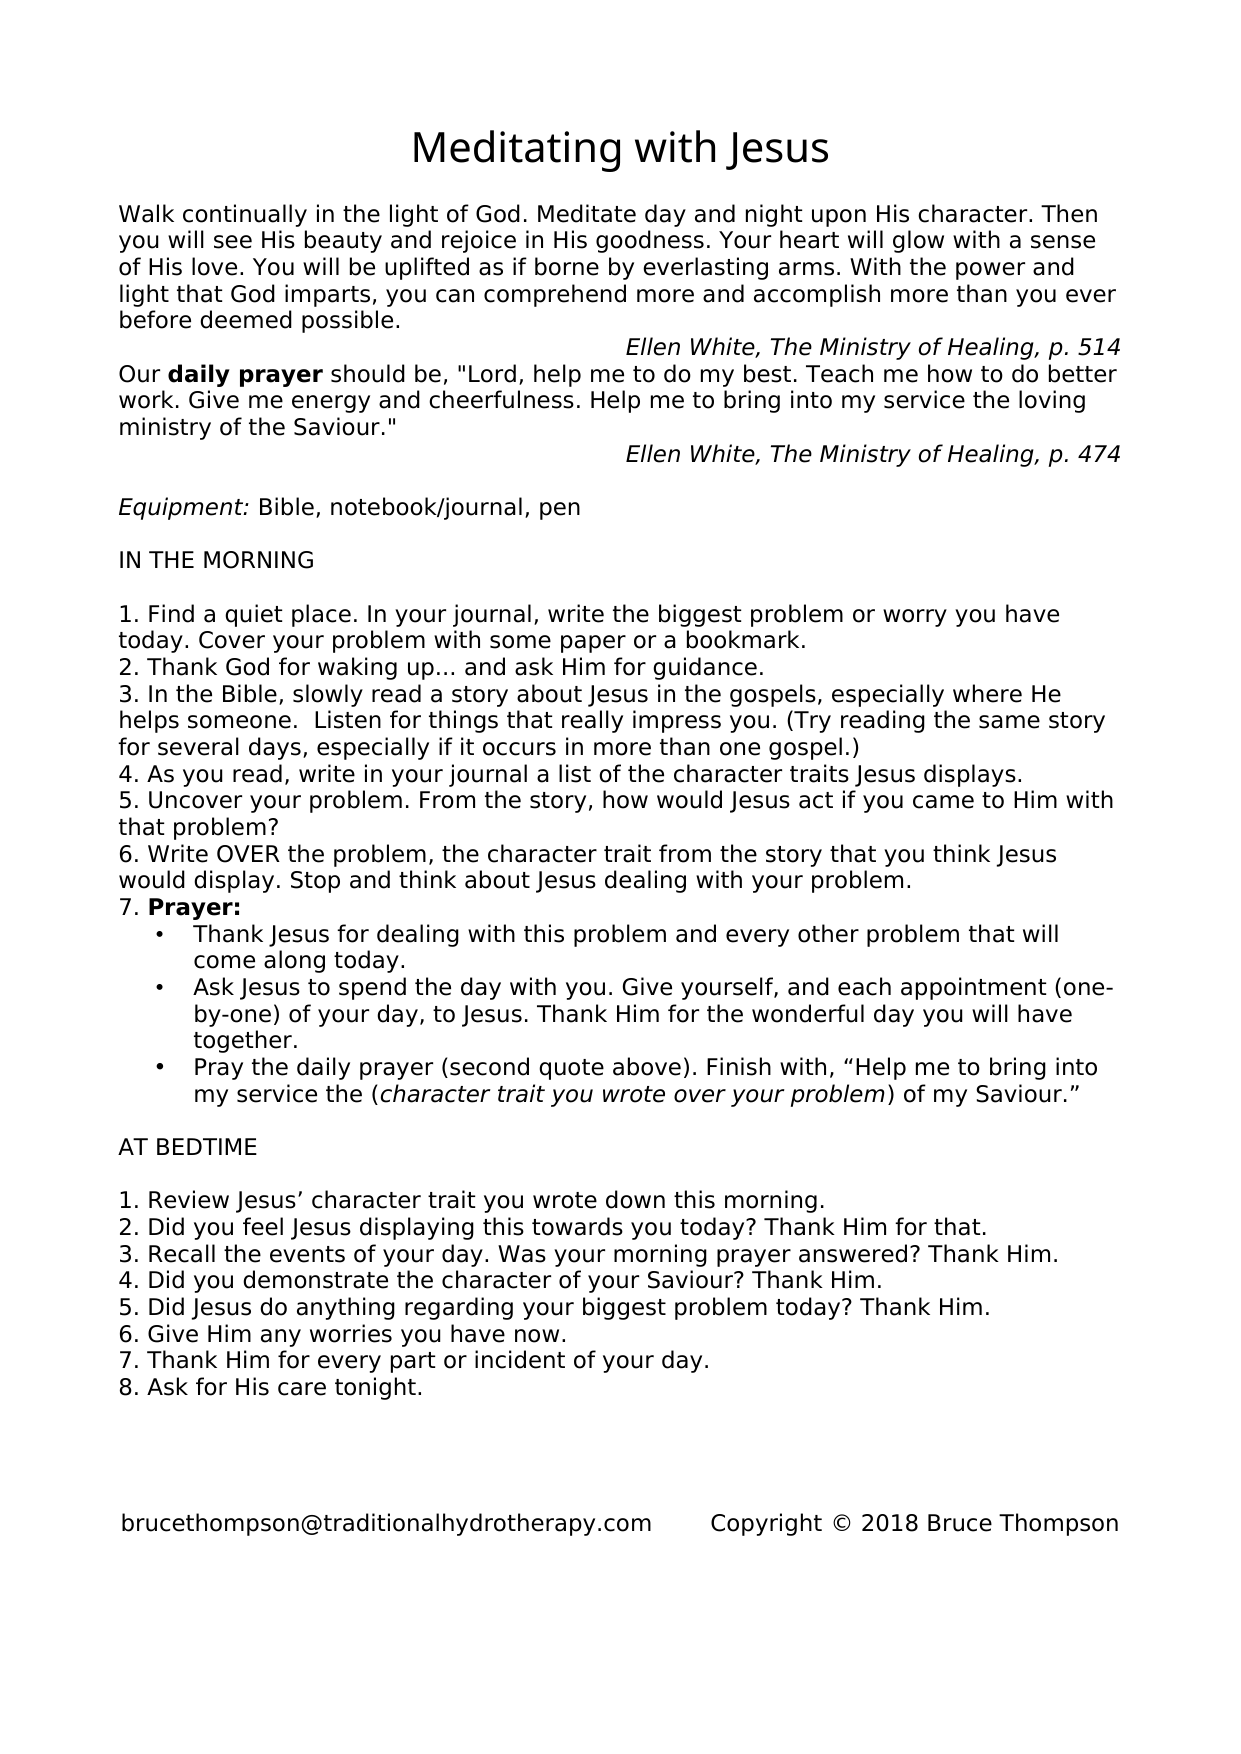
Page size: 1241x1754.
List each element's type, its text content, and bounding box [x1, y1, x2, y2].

text 6. Write OVER the problem, the character trait from the story that you think Jesus would display. Stop and think about Jesus dealing with your problem. [118, 841, 1122, 894]
text brucethompson@traditionalhydrotherapy.com Copyright © 2018 Bruce Thompson [118, 1510, 1122, 1537]
text 3. In the Bible, slowly read a story about Jesus in the gospels, especially where He helps someone. Listen for things that really impress you. (Try reading the same story for several days, especially if it occurs in more than one gospel.) [118, 681, 1122, 761]
text Ellen White, The Ministry of Healing, p. 474 [118, 441, 1122, 467]
text 4. Did you demonstrate the character of your Saviour? Thank Him. [118, 1267, 1122, 1294]
text 1. Review Jesus’ character trait you wrote down this morning. [118, 1187, 1122, 1214]
text Our daily prayer should be, "Lord, help me to do my best. Teach me how to do better work. Give me energy and cheerfulness. Help me to bring into my service the loving ministry of the Saviour." [118, 361, 1122, 441]
text 8. Ask for His care tonight. [118, 1374, 1122, 1401]
text 6. Give Him any worries you have now. [118, 1321, 1122, 1347]
text Walk continually in the light of God. Meditate day and night upon His character. Then you will see His beauty and rejoice in His goodness. Your heart will glow with a sense of His love. You will be uplifted as if borne by everlasting arms. With the power and light that God imparts, you can comprehend more and accomplish more than you ever before deemed possible. [118, 201, 1122, 334]
text 3. Recall the events of your day. Was your morning prayer answered? Thank Him. [118, 1241, 1122, 1267]
text 5. Uncover your problem. From the story, how would Jesus act if you came to Him with that problem? [118, 787, 1122, 841]
text 7. Thank Him for every part or incident of your day. [118, 1347, 1122, 1374]
text IN THE MORNING [118, 547, 1122, 574]
text 7. Prayer: [118, 894, 1122, 921]
text 5. Did Jesus do anything regarding your biggest problem today? Thank Him. [118, 1294, 1122, 1321]
list Ask Jesus to spend the day with you. Give yourself, and each appointment (one-by-one) of your day, to Jesus. Thank Him for the wonderful day you will have together. [156, 974, 1122, 1054]
list Pray the daily prayer (second quote above). Finish with, “Help me to bring into my service the (character trait you wrote over your problem) of my Saviour.” [156, 1054, 1122, 1107]
list Thank Jesus for dealing with this problem and every other problem that will come along today. [156, 921, 1122, 974]
text Equipment: Bible, notebook/journal, pen [118, 494, 1122, 521]
text 2. Did you feel Jesus displaying this towards you today? Thank Him for that. [118, 1214, 1122, 1241]
text Ellen White, The Ministry of Healing, p. 514 [118, 334, 1122, 361]
text Meditating with Jesus [118, 118, 1122, 175]
text 4. As you read, write in your journal a list of the character traits Jesus displays. [118, 761, 1122, 787]
text AT BEDTIME [118, 1134, 1122, 1161]
text 2. Thank God for waking up... and ask Him for guidance. [118, 654, 1122, 681]
text 1. Find a quiet place. In your journal, write the biggest problem or worry you have today. Cover your problem with some paper or a bookmark. [118, 601, 1122, 654]
